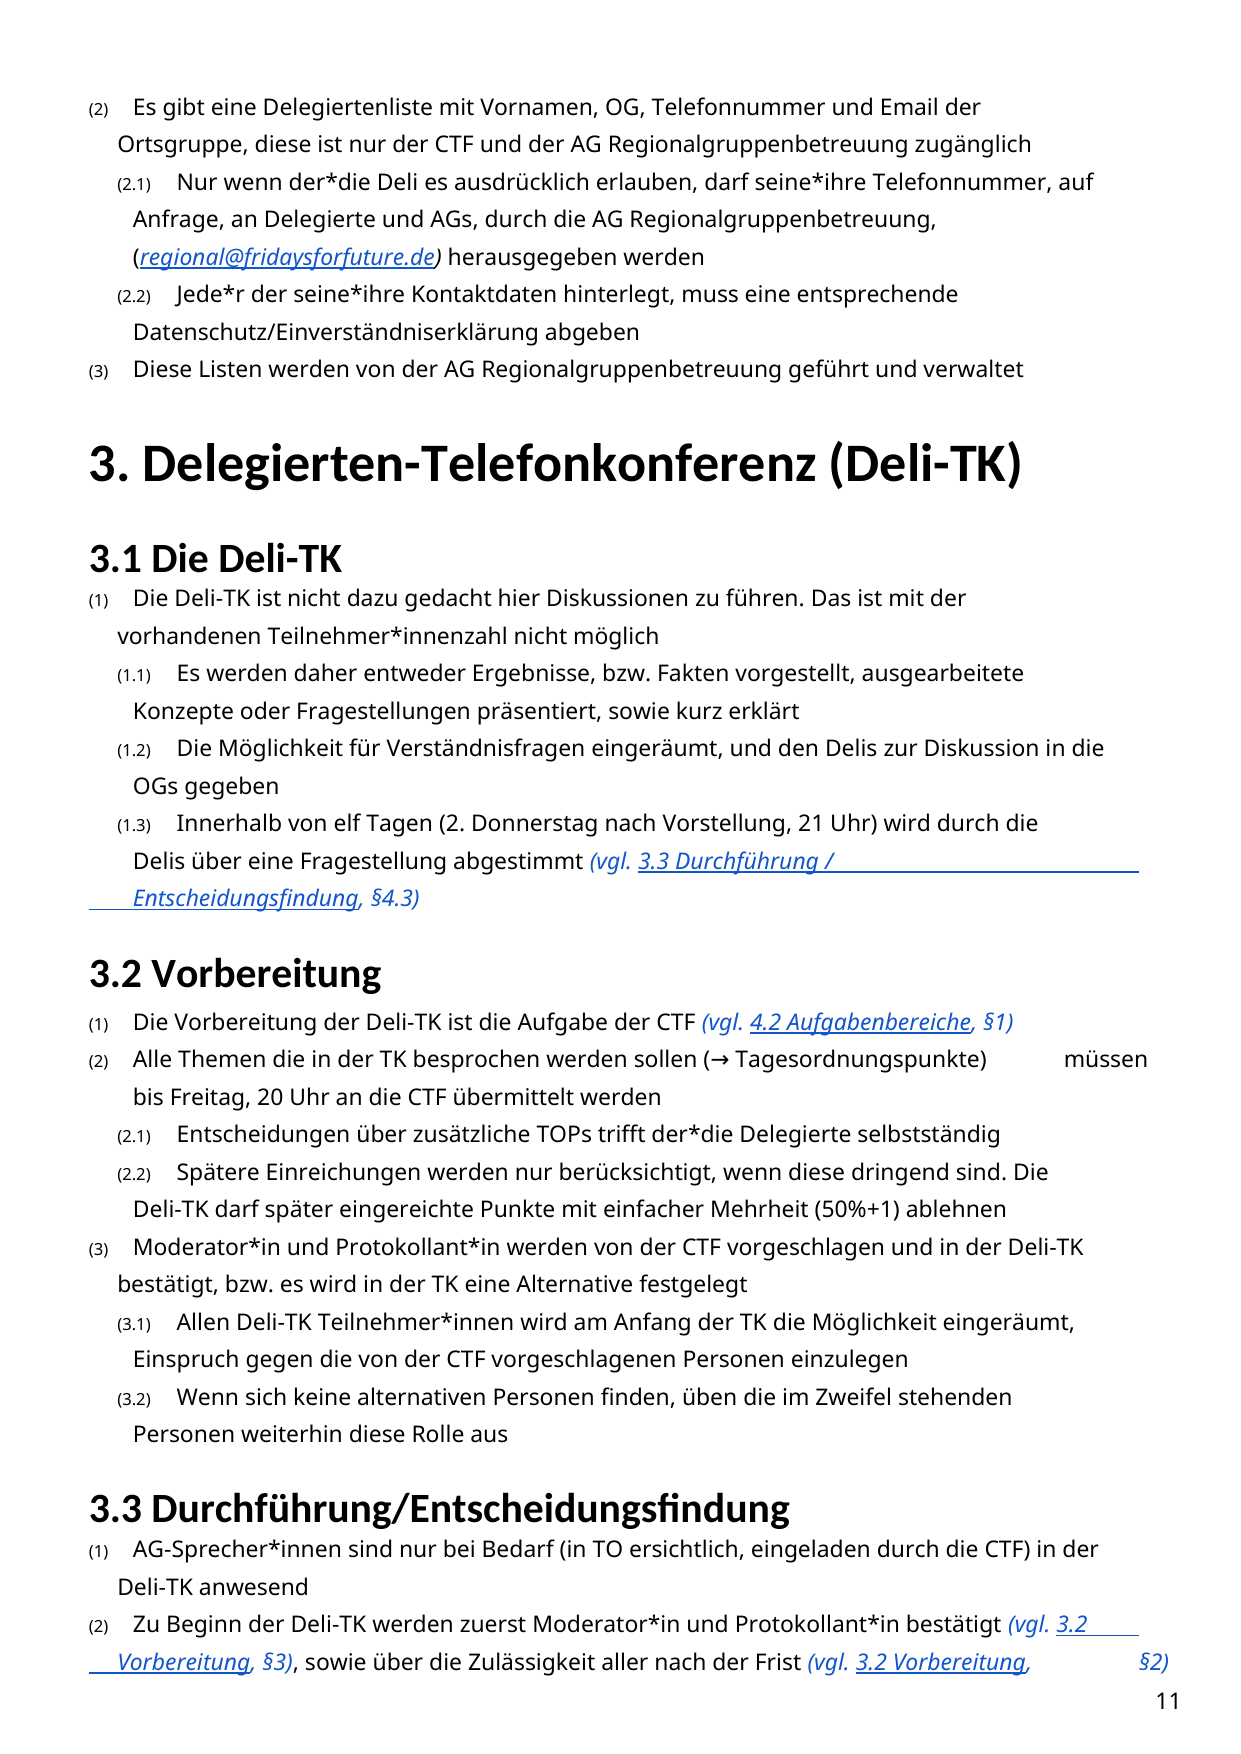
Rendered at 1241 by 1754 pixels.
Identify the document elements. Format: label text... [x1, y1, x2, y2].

subtitle 3. Delegierten-Telefonkonferenz (Deli-TK) [88, 428, 1181, 494]
text (2.2) Spätere Einreichungen werden nur berücksichtigt, wenn diese dringend sind. Die Deli-TK darf später eingereichte Punkte mit einfacher Mehrheit (50%+1) ablehnen [88, 1155, 1181, 1224]
text (2) Alle Themen die in der TK besprochen werden sollen (→ Tagesordnungspunkte) müssen bis Freitag, 20 Uhr an die CTF übermittelt werden [88, 1043, 1181, 1112]
text (2.1) Entscheidungen über zusätzliche TOPs trifft der*die Delegierte selbstständig [88, 1118, 1181, 1149]
text (3) Diese Listen werden von der AG Regionalgruppenbetreuung geführt und verwaltet [88, 353, 1181, 385]
text (2.2) Jede*r der seine*ihre Kontaktdaten hinterlegt, muss eine entsprechende Datenschutz/Einverständniserklärung abgeben [88, 278, 1181, 347]
text (3.2) Wenn sich keine alternativen Personen finden, üben die im Zweifel stehenden Personen weiterhin diese Rolle aus [88, 1380, 1181, 1449]
subtitle 3.1 Die Deli-TK [88, 532, 1181, 582]
text (1.3) Innerhalb von elf Tagen (2. Donnerstag nach Vorstellung, 21 Uhr) wird durch die Delis über eine Fragestellung abgestimmt (vgl. 3.3 Durchführung / Entscheidungsfindung, §4.3) [88, 807, 1181, 914]
text (3.1) Allen Deli-TK Teilnehmer*innen wird am Anfang der TK die Möglichkeit eingeräumt, Einspruch gegen die von der CTF vorgeschlagenen Personen einzulegen [88, 1305, 1181, 1374]
text (1.1) Es werden daher entweder Ergebnisse, bzw. Fakten vorgestellt, ausgearbeitete Konzepte oder Fragestellungen präsentiert, sowie kurz erklärt [88, 657, 1181, 726]
text (2) Zu Beginn der Deli-TK werden zuerst Moderator*in und Protokollant*in bestätigt (vgl. 3.2 Vorbereitung, §3), sowie über die Zulässigkeit aller nach der Frist (vgl. 3.2 Vorbereitung, §2) [88, 1608, 1181, 1677]
text (2.1) Nur wenn der*die Deli es ausdrücklich erlauben, darf seine*ihre Telefonnummer, auf Anfrage, an Delegierte und AGs, durch die AG Regionalgruppenbetreuung, (regional@fridaysforfuture.de) herausgegeben werden [88, 166, 1181, 272]
text (1) AG-Sprecher*innen sind nur bei Bedarf (in TO ersichtlich, eingeladen durch die CTF) in der Deli-TK anwesend [88, 1533, 1181, 1602]
text (3) Moderator*in und Protokollant*in werden von der CTF vorgeschlagen und in der Deli-TK bestätigt, bzw. es wird in der TK eine Alternative festgelegt [88, 1230, 1181, 1299]
text (2) Es gibt eine Delegiertenliste mit Vornamen, OG, Telefonnummer und Email der Ortsgruppe, diese ist nur der CTF und der AG Regionalgruppenbetreuung zugänglich [88, 91, 1181, 160]
text (1) Die Vorbereitung der Deli-TK ist die Aufgabe der CTF (vgl. 4.2 Aufgabenbereiche, §1) [88, 1005, 1181, 1037]
text (1) Die Deli-TK ist nicht dazu gedacht hier Diskussionen zu führen. Das ist mit der vorhandenen Teilnehmer*innenzahl nicht möglich [88, 582, 1181, 651]
subtitle 3.3 Durchführung/Entscheidungsfindung [88, 1482, 1181, 1533]
subtitle 3.2 Vorbereitung [88, 947, 1181, 998]
text (1.2) Die Möglichkeit für Verständnisfragen eingeräumt, und den Delis zur Diskussion in die OGs gegeben [88, 732, 1181, 801]
